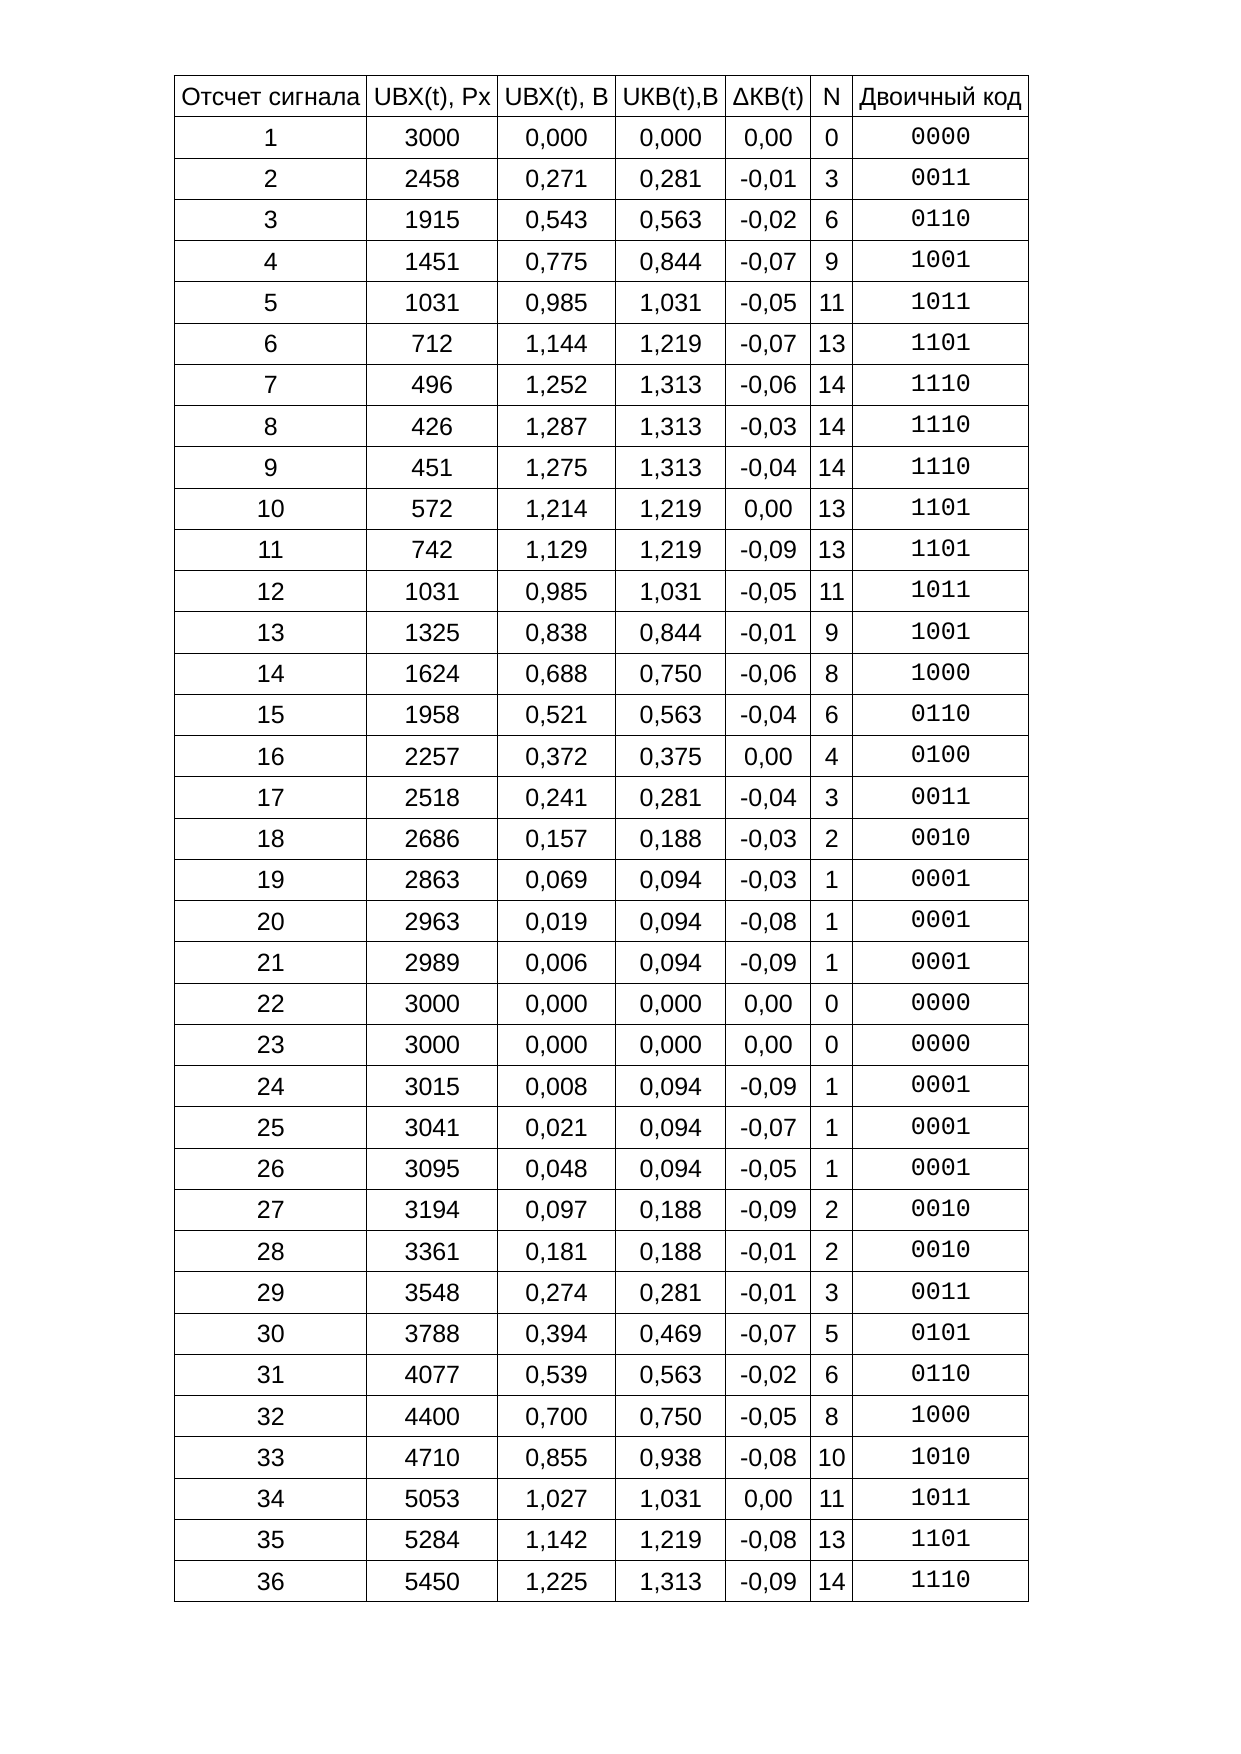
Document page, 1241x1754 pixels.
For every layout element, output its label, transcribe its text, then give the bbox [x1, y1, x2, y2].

table_cell 0,543 [498, 200, 615, 240]
table_cell 3 [811, 1272, 852, 1312]
table_cell 1,313 [616, 365, 725, 405]
table_cell 0001 [853, 901, 1028, 941]
table_cell 13 [175, 612, 366, 652]
table_cell 4710 [367, 1437, 497, 1477]
table_cell 1,313 [616, 406, 725, 446]
table_cell -0,03 [726, 406, 810, 446]
table_cell 0,688 [498, 654, 615, 694]
table_cell 0,241 [498, 777, 615, 817]
table_cell 1624 [367, 654, 497, 694]
table_cell 3015 [367, 1066, 497, 1106]
table_cell 1,031 [616, 571, 725, 611]
table_cell 1,027 [498, 1479, 615, 1519]
table_cell 1101 [853, 1520, 1028, 1560]
table_cell 1,214 [498, 489, 615, 529]
table_cell 3361 [367, 1231, 497, 1271]
table_cell 9 [175, 447, 366, 487]
table_cell 0 [811, 117, 852, 157]
table_cell 2 [811, 1231, 852, 1271]
table_cell 0,00 [726, 984, 810, 1024]
table_cell 17 [175, 777, 366, 817]
table_cell -0,09 [726, 942, 810, 982]
table_cell 4077 [367, 1355, 497, 1395]
table_cell -0,06 [726, 365, 810, 405]
table_cell 1011 [853, 571, 1028, 611]
table_cell 1 [811, 1107, 852, 1147]
table_cell 3548 [367, 1272, 497, 1312]
table_cell 0,372 [498, 736, 615, 776]
table_cell 14 [811, 365, 852, 405]
table_cell -0,04 [726, 695, 810, 735]
table_cell 32 [175, 1396, 366, 1436]
table_cell 2518 [367, 777, 497, 817]
table_cell 1001 [853, 612, 1028, 652]
table_cell 4 [175, 241, 366, 281]
table_cell 1101 [853, 489, 1028, 529]
table_cell 1011 [853, 282, 1028, 322]
table_cell 0,700 [498, 1396, 615, 1436]
table_cell 0,563 [616, 695, 725, 735]
table_cell -0,03 [726, 819, 810, 859]
table_cell 0,008 [498, 1066, 615, 1106]
table_cell 18 [175, 819, 366, 859]
table_cell 3000 [367, 984, 497, 1024]
table_cell 0,539 [498, 1355, 615, 1395]
table_cell 2963 [367, 901, 497, 941]
table_cell 2863 [367, 860, 497, 900]
table_cell 0,000 [498, 984, 615, 1024]
table_cell -0,07 [726, 1107, 810, 1147]
table_cell 0,157 [498, 819, 615, 859]
table_cell 9 [811, 241, 852, 281]
table_cell 0,048 [498, 1149, 615, 1189]
table_cell -0,09 [726, 1066, 810, 1106]
table_header UВХ(t), В [498, 76, 615, 116]
table_cell 1011 [853, 1479, 1028, 1519]
table_cell 0010 [853, 1231, 1028, 1271]
table_cell 0 [811, 984, 852, 1024]
table_cell 36 [175, 1561, 366, 1601]
table_cell 11 [175, 530, 366, 570]
table_cell 31 [175, 1355, 366, 1395]
table_cell -0,09 [726, 1190, 810, 1230]
table_cell 19 [175, 860, 366, 900]
table_cell 1 [811, 901, 852, 941]
table_cell 0,855 [498, 1437, 615, 1477]
table_cell 0001 [853, 1107, 1028, 1147]
table_cell 0000 [853, 1025, 1028, 1065]
table_cell 6 [811, 695, 852, 735]
table_cell 6 [811, 1355, 852, 1395]
table_cell 0,188 [616, 819, 725, 859]
table_cell -0,09 [726, 530, 810, 570]
table_cell 1,225 [498, 1561, 615, 1601]
table_cell 35 [175, 1520, 366, 1560]
table_cell -0,01 [726, 1272, 810, 1312]
table_cell 5 [175, 282, 366, 322]
table_header UКВ(t),В [616, 76, 725, 116]
table_cell 2458 [367, 159, 497, 199]
table_cell 3 [811, 159, 852, 199]
table_cell 0,469 [616, 1314, 725, 1354]
table_cell 2989 [367, 942, 497, 982]
table_cell 23 [175, 1025, 366, 1065]
table_cell 1,219 [616, 1520, 725, 1560]
table_cell 1451 [367, 241, 497, 281]
table_cell -0,01 [726, 1231, 810, 1271]
table_cell 10 [811, 1437, 852, 1477]
table_cell 0,274 [498, 1272, 615, 1312]
table_cell 3194 [367, 1190, 497, 1230]
table_cell 5284 [367, 1520, 497, 1560]
table_cell 0,069 [498, 860, 615, 900]
table_cell 0,000 [616, 984, 725, 1024]
table_cell -0,04 [726, 447, 810, 487]
table_cell -0,07 [726, 324, 810, 364]
table_cell 0110 [853, 695, 1028, 735]
table_cell 0,844 [616, 241, 725, 281]
table_cell 426 [367, 406, 497, 446]
table_cell 0,188 [616, 1190, 725, 1230]
table_cell 3000 [367, 117, 497, 157]
table_cell 0,188 [616, 1231, 725, 1271]
table_cell 0,838 [498, 612, 615, 652]
table_cell 0011 [853, 159, 1028, 199]
table_cell 5053 [367, 1479, 497, 1519]
table_cell 0,271 [498, 159, 615, 199]
table_cell -0,01 [726, 159, 810, 199]
table_cell 0000 [853, 984, 1028, 1024]
table_cell 10 [175, 489, 366, 529]
table_cell 13 [811, 324, 852, 364]
table_cell 0,000 [616, 117, 725, 157]
table_cell 1,129 [498, 530, 615, 570]
table_cell 572 [367, 489, 497, 529]
table_cell 2 [811, 1190, 852, 1230]
table_cell 6 [175, 324, 366, 364]
table_cell -0,05 [726, 1149, 810, 1189]
table_cell 1,142 [498, 1520, 615, 1560]
table_cell 1,144 [498, 324, 615, 364]
table_cell 9 [811, 612, 852, 652]
table_cell 0,00 [726, 1025, 810, 1065]
table_cell 0,006 [498, 942, 615, 982]
table_cell -0,04 [726, 777, 810, 817]
table_cell 0001 [853, 942, 1028, 982]
table_cell 0010 [853, 819, 1028, 859]
table_cell 11 [811, 1479, 852, 1519]
table_cell -0,05 [726, 1396, 810, 1436]
table_cell -0,03 [726, 860, 810, 900]
table_cell 11 [811, 282, 852, 322]
table_cell -0,07 [726, 241, 810, 281]
table_cell 0100 [853, 736, 1028, 776]
table_cell 0,094 [616, 860, 725, 900]
table_cell -0,08 [726, 901, 810, 941]
table_cell 1,219 [616, 324, 725, 364]
table_cell 0,000 [498, 1025, 615, 1065]
table_cell 1000 [853, 654, 1028, 694]
table_cell 7 [175, 365, 366, 405]
table_cell 0,021 [498, 1107, 615, 1147]
table_cell 1,287 [498, 406, 615, 446]
table_cell 2 [175, 159, 366, 199]
table_cell 3788 [367, 1314, 497, 1354]
table_cell 0,563 [616, 200, 725, 240]
table_cell 14 [811, 1561, 852, 1601]
table_cell 496 [367, 365, 497, 405]
table_cell 0,281 [616, 1272, 725, 1312]
table_cell -0,09 [726, 1561, 810, 1601]
table_cell 1101 [853, 530, 1028, 570]
table_cell 2686 [367, 819, 497, 859]
table_header Двоичный код [853, 76, 1028, 116]
table_cell 0101 [853, 1314, 1028, 1354]
table_cell 1325 [367, 612, 497, 652]
table_cell 0,094 [616, 1107, 725, 1147]
table_cell 1031 [367, 571, 497, 611]
table_cell 1,252 [498, 365, 615, 405]
table_cell -0,05 [726, 282, 810, 322]
table_cell 8 [811, 654, 852, 694]
table_cell 1110 [853, 1561, 1028, 1601]
table_cell 12 [175, 571, 366, 611]
table_cell 3000 [367, 1025, 497, 1065]
table_cell 21 [175, 942, 366, 982]
table_cell 0,094 [616, 1149, 725, 1189]
table_cell 1010 [853, 1437, 1028, 1477]
table_cell -0,02 [726, 200, 810, 240]
table_cell 0,281 [616, 777, 725, 817]
table_cell 1,313 [616, 447, 725, 487]
table_cell 11 [811, 571, 852, 611]
table_cell 33 [175, 1437, 366, 1477]
table_cell 1 [811, 1066, 852, 1106]
table_cell 0010 [853, 1190, 1028, 1230]
table_cell 27 [175, 1190, 366, 1230]
table_cell 0,094 [616, 1066, 725, 1106]
table_cell 4400 [367, 1396, 497, 1436]
table_cell 0,985 [498, 571, 615, 611]
table_cell 0,000 [616, 1025, 725, 1065]
table_cell 0,394 [498, 1314, 615, 1354]
table_cell 0,094 [616, 901, 725, 941]
table_cell 1,219 [616, 489, 725, 529]
table_cell 0,094 [616, 942, 725, 982]
table_cell 0,844 [616, 612, 725, 652]
table_cell 0011 [853, 1272, 1028, 1312]
table_cell 0,181 [498, 1231, 615, 1271]
table_cell 0,938 [616, 1437, 725, 1477]
table_cell 34 [175, 1479, 366, 1519]
table_cell 0000 [853, 117, 1028, 157]
table_cell 1101 [853, 324, 1028, 364]
table_cell 1001 [853, 241, 1028, 281]
table_cell 22 [175, 984, 366, 1024]
table_cell 0,019 [498, 901, 615, 941]
table_cell 1 [811, 860, 852, 900]
table_cell 5 [811, 1314, 852, 1354]
table_cell -0,07 [726, 1314, 810, 1354]
table_cell 3 [811, 777, 852, 817]
table_cell 0,521 [498, 695, 615, 735]
table_cell 0,375 [616, 736, 725, 776]
table_cell 2257 [367, 736, 497, 776]
table_header N [811, 76, 852, 116]
table_cell 0,00 [726, 489, 810, 529]
table_cell 0,750 [616, 654, 725, 694]
table_header UВХ(t), Px [367, 76, 497, 116]
table_cell 1110 [853, 406, 1028, 446]
table_cell 0,097 [498, 1190, 615, 1230]
table_cell 8 [811, 1396, 852, 1436]
table_cell 0,000 [498, 117, 615, 157]
table_cell 712 [367, 324, 497, 364]
table_cell 1,275 [498, 447, 615, 487]
table_cell 0,281 [616, 159, 725, 199]
table_cell 0,985 [498, 282, 615, 322]
table_cell 1 [811, 942, 852, 982]
table_cell -0,05 [726, 571, 810, 611]
table_cell 0110 [853, 1355, 1028, 1395]
table_cell 8 [175, 406, 366, 446]
table_cell 13 [811, 530, 852, 570]
table_cell 4 [811, 736, 852, 776]
table_cell 0001 [853, 860, 1028, 900]
table_cell 0001 [853, 1149, 1028, 1189]
table_cell 1,219 [616, 530, 725, 570]
table_cell 1915 [367, 200, 497, 240]
table_cell 1,313 [616, 1561, 725, 1601]
table_cell 742 [367, 530, 497, 570]
table_cell 6 [811, 200, 852, 240]
table_cell 1 [175, 117, 366, 157]
table_cell 24 [175, 1066, 366, 1106]
table_cell 1958 [367, 695, 497, 735]
table_cell 0011 [853, 777, 1028, 817]
table_cell -0,08 [726, 1520, 810, 1560]
table_cell 28 [175, 1231, 366, 1271]
table_cell 0 [811, 1025, 852, 1065]
table_cell 0110 [853, 200, 1028, 240]
table_cell 2 [811, 819, 852, 859]
table_header ΔКВ(t) [726, 76, 810, 116]
table_cell 1,031 [616, 1479, 725, 1519]
table_cell 0,00 [726, 117, 810, 157]
table_cell 1110 [853, 365, 1028, 405]
table_cell 3 [175, 200, 366, 240]
table_cell 25 [175, 1107, 366, 1147]
table_cell 0,775 [498, 241, 615, 281]
table_cell 1000 [853, 1396, 1028, 1436]
table_cell 1,031 [616, 282, 725, 322]
table_cell 26 [175, 1149, 366, 1189]
table_cell 1110 [853, 447, 1028, 487]
table_cell -0,01 [726, 612, 810, 652]
table_cell 0001 [853, 1066, 1028, 1106]
table_cell 13 [811, 489, 852, 529]
table_cell -0,06 [726, 654, 810, 694]
table_cell 3095 [367, 1149, 497, 1189]
table_cell 5450 [367, 1561, 497, 1601]
table_cell 3041 [367, 1107, 497, 1147]
table_cell 20 [175, 901, 366, 941]
table_cell 14 [811, 406, 852, 446]
table_header Отсчет сигнала [175, 76, 366, 116]
table_cell 13 [811, 1520, 852, 1560]
table_cell 15 [175, 695, 366, 735]
table_cell 1 [811, 1149, 852, 1189]
table_cell 30 [175, 1314, 366, 1354]
table_cell 29 [175, 1272, 366, 1312]
table_cell 14 [811, 447, 852, 487]
table_cell -0,08 [726, 1437, 810, 1477]
table_cell 16 [175, 736, 366, 776]
table_cell 1031 [367, 282, 497, 322]
table_cell 0,00 [726, 1479, 810, 1519]
table_cell 0,00 [726, 736, 810, 776]
table_cell -0,02 [726, 1355, 810, 1395]
table_cell 0,563 [616, 1355, 725, 1395]
table_cell 14 [175, 654, 366, 694]
table_cell 0,750 [616, 1396, 725, 1436]
table_cell 451 [367, 447, 497, 487]
